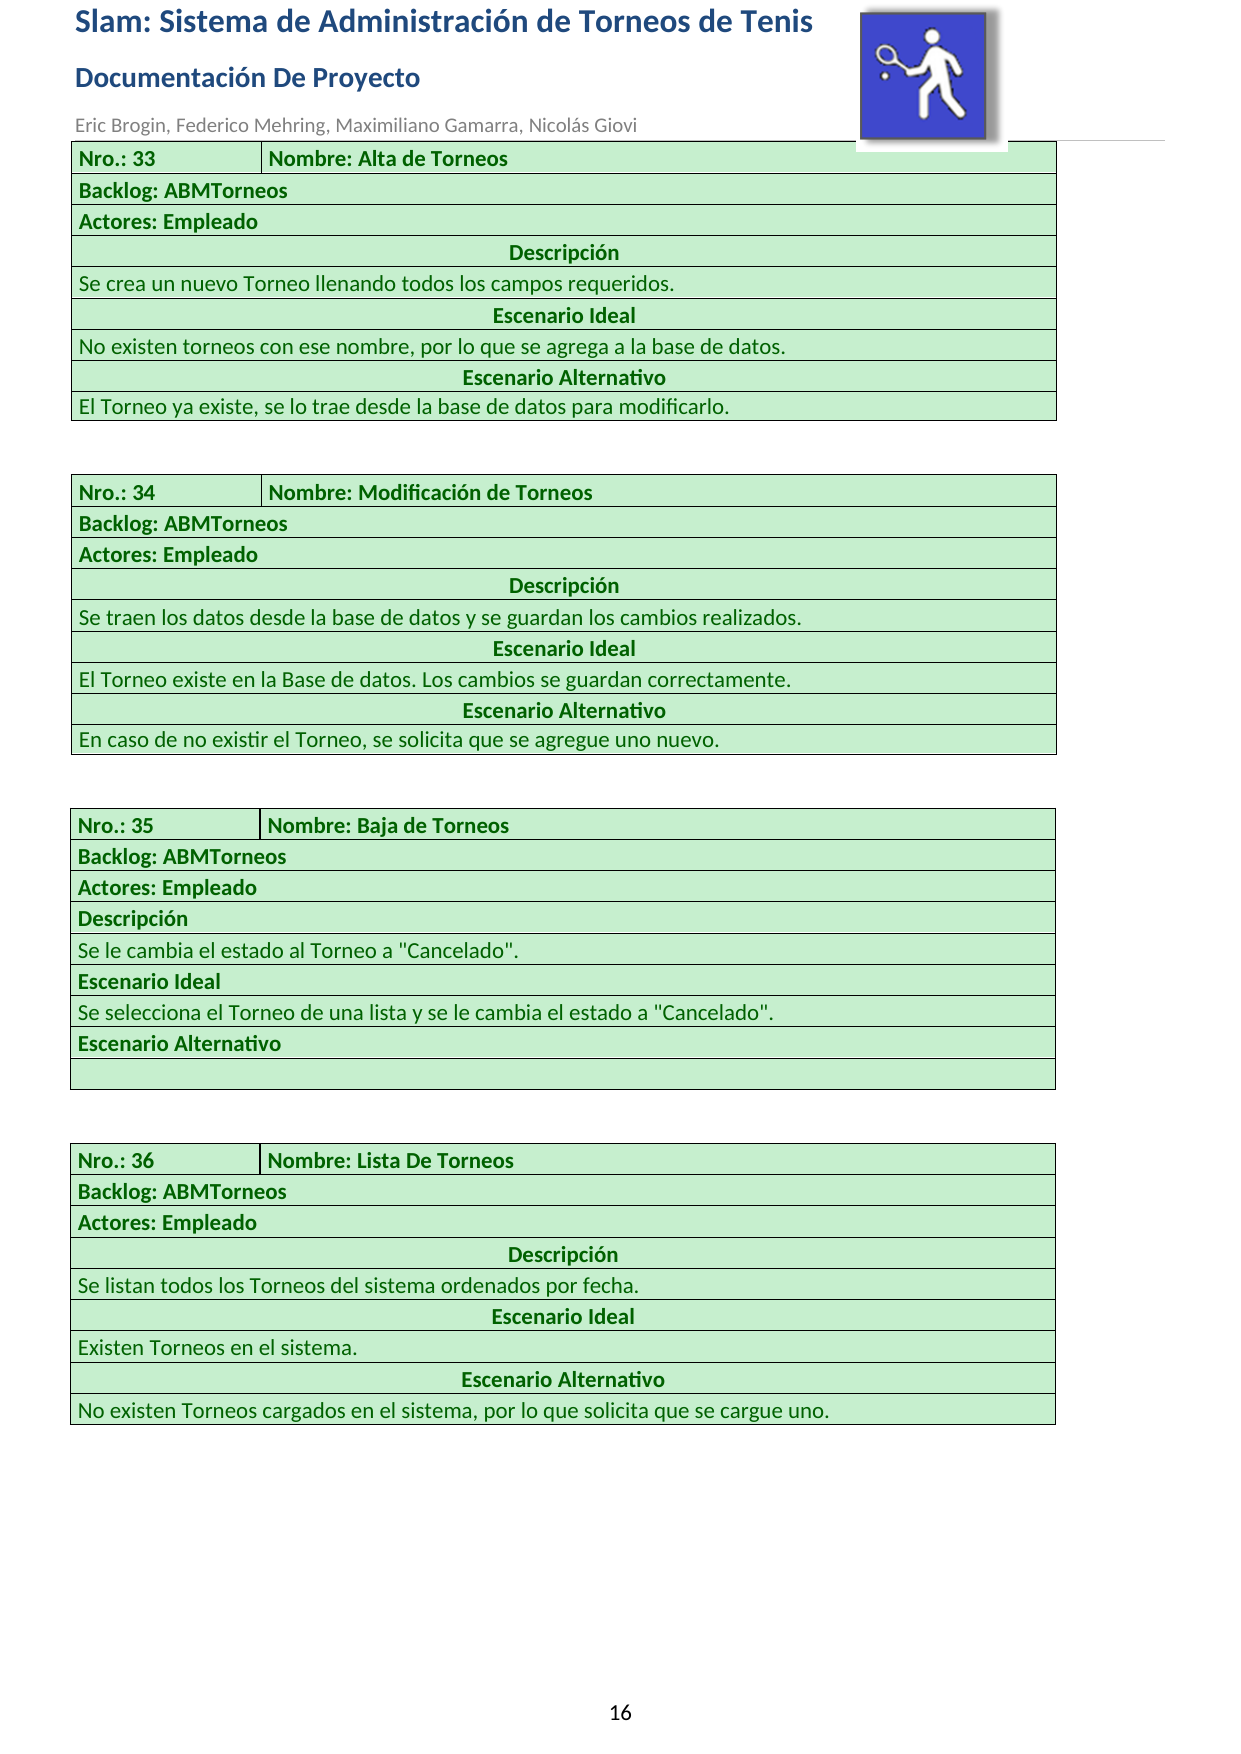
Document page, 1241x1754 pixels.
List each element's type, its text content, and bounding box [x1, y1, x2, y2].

table_cell Actores: Empleado [71, 1206, 1055, 1237]
table_header Nombre: Baja de Torneos [261, 809, 1055, 839]
table_cell Descripción [72, 236, 1056, 266]
table_cell Descripción [72, 569, 1056, 599]
table_cell Descripción [71, 1238, 1055, 1268]
table_cell Escenario Ideal [71, 1300, 1055, 1330]
table_header Nombre: Modificación de Torneos [262, 475, 1056, 506]
table_cell Backlog: ABMTorneos [72, 174, 1056, 204]
table_cell Escenario Ideal [72, 299, 1056, 329]
table_cell Backlog: ABMTorneos [71, 1175, 1055, 1205]
picture [858, 1, 1007, 151]
table_cell Existen Torneos en el sistema. [71, 1331, 1055, 1362]
table_header Nro.: 34 [72, 475, 261, 506]
table_cell Descripción [71, 902, 1055, 932]
table_cell En caso de no existir el Torneo, se solicita que se agregue uno nuevo. [72, 725, 1056, 753]
table_header Nro.: 36 [71, 1144, 259, 1174]
table_cell Escenario Ideal [72, 632, 1056, 662]
table_cell Se traen los datos desde la base de datos y se guardan los cambios realizados. [72, 600, 1056, 631]
table_cell No existen Torneos cargados en el sistema, por lo que solicita que se cargue uno. [71, 1394, 1055, 1424]
table_cell El Torneo ya existe, se lo trae desde la base de datos para modificarlo. [72, 392, 1056, 420]
table_cell Actores: Empleado [72, 205, 1056, 235]
table_cell Actores: Empleado [71, 871, 1055, 901]
table_cell Escenario Alternativo [71, 1363, 1055, 1393]
table_cell Backlog: ABMTorneos [71, 840, 1055, 870]
table_header Nombre: Lista De Torneos [261, 1144, 1055, 1174]
table_header Nro.: 35 [71, 809, 259, 839]
table_cell No existen torneos con ese nombre, por lo que se agrega a la base de datos. [72, 330, 1056, 360]
table_header Nro.: 33 [72, 142, 261, 172]
table_cell Escenario Alternativo [71, 1027, 1055, 1057]
table_header Nombre: Alta de Torneos [262, 142, 1056, 172]
table_cell Se le cambia el estado al Torneo a "Cancelado". [71, 934, 1055, 964]
table_cell Se crea un nuevo Torneo llenando todos los campos requeridos. [72, 267, 1056, 297]
table_cell Backlog: ABMTorneos [72, 507, 1056, 537]
table_cell Escenario Ideal [71, 965, 1055, 995]
table_cell Se selecciona el Torneo de una lista y se le cambia el estado a "Cancelado". [71, 996, 1055, 1026]
table_cell Escenario Alternativo [72, 694, 1056, 724]
table_cell [71, 1059, 1055, 1089]
table_cell Escenario Alternativo [72, 361, 1056, 391]
table_cell Se listan todos los Torneos del sistema ordenados por fecha. [71, 1269, 1055, 1299]
table_cell El Torneo existe en la Base de datos. Los cambios se guardan correctamente. [72, 663, 1056, 693]
table_cell Actores: Empleado [72, 538, 1056, 568]
